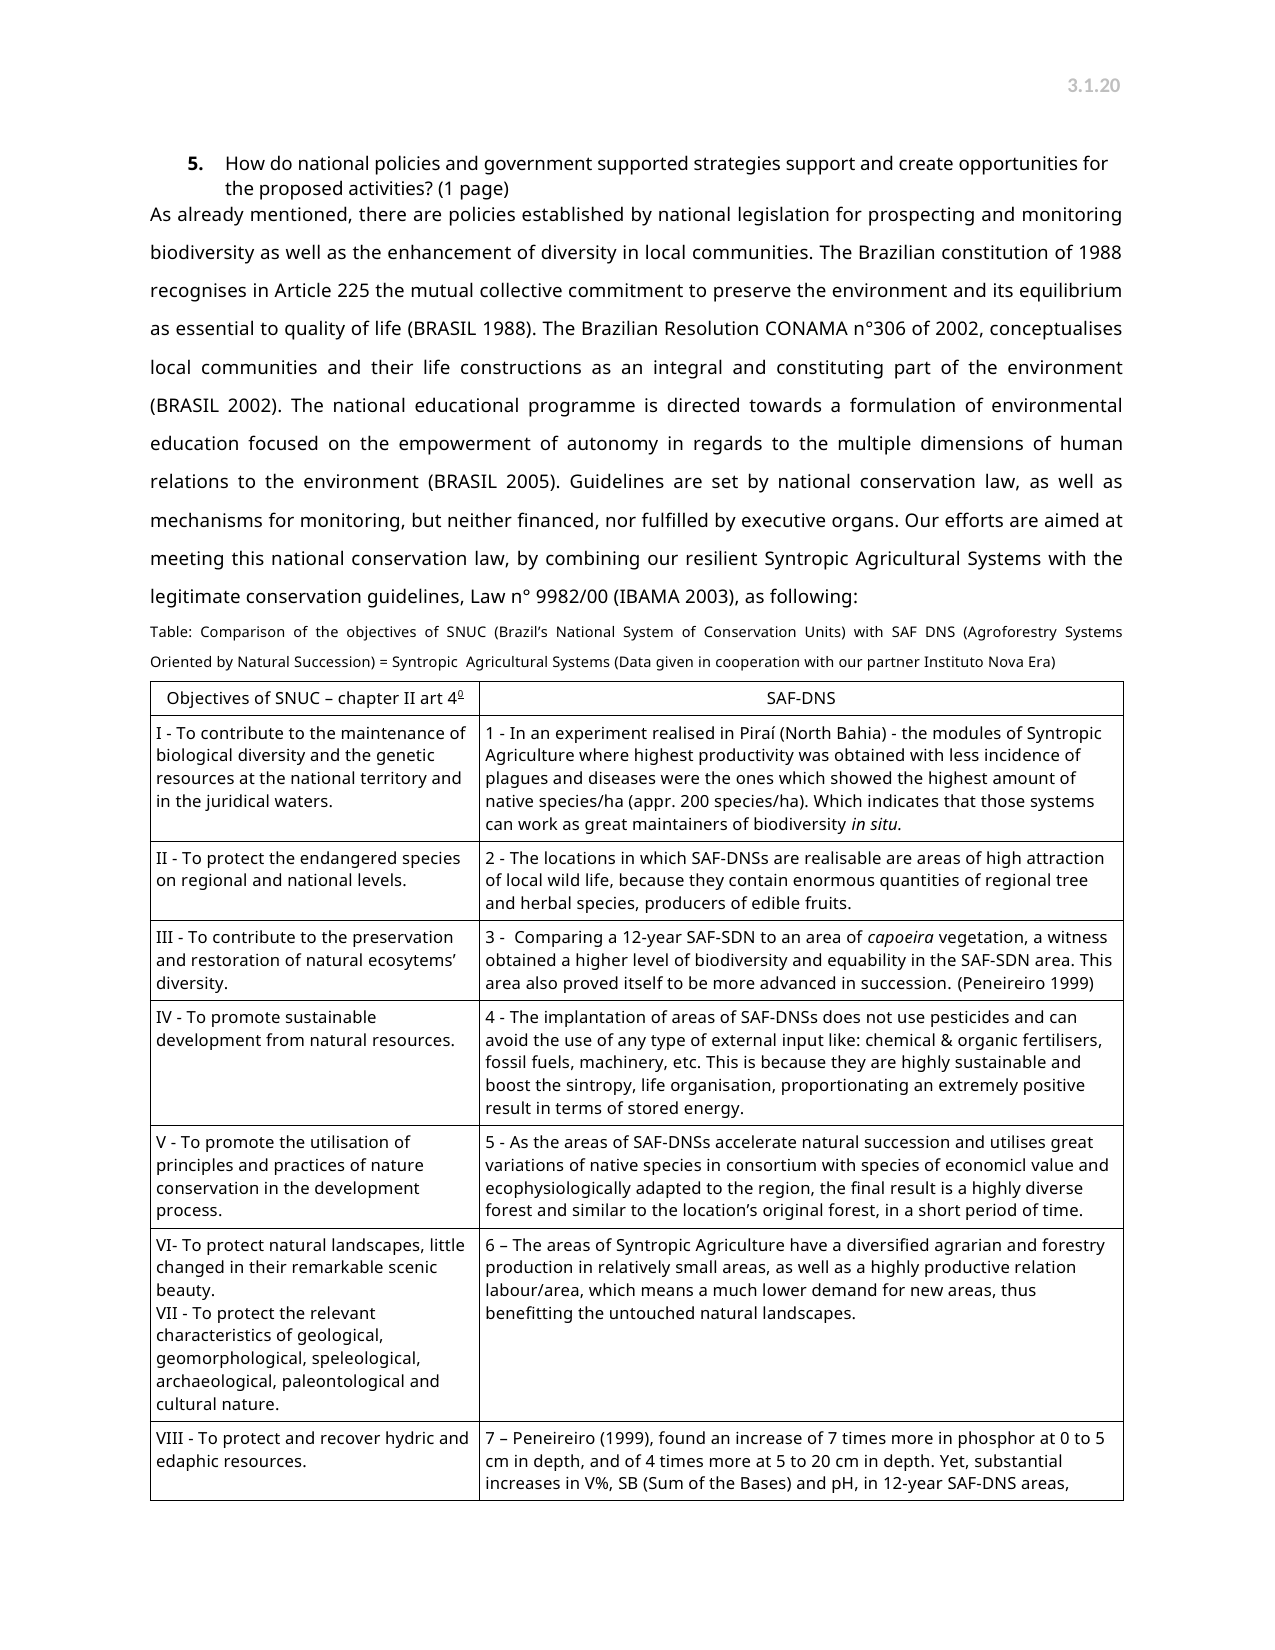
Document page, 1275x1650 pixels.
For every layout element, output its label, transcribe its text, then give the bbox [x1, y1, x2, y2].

table_cell 5 - As the areas of SAF-DNSs accelerate natural succession and utilises great variations of native species in consortium with species of economicl value and ecophysiologically adapted to the region, the final result is a highly diverse forest and similar to the location’s original forest, in a short period of time. [480, 1126, 1123, 1227]
list As already mentioned, there are policies established by national legislation for prospecting and monitoring biodiversity as well as the enhancement of diversity in local communities. The Brazilian constitution of 1988 recognises in Article 225 the mutual collective commitment to preserve the environment and its equilibrium as essential to quality of life (BRASIL 1988). The Brazilian Resolution CONAMA n°306 of 2002, conceptualises local communities and their life constructions as an integral and constituting part of the environment (BRASIL 2002). The national educational programme is directed towards a formulation of environmental education focused on the empowerment of autonomy in regards to the multiple dimensions of human relations to the environment (BRASIL 2005). Guidelines are set by national conservation law, as well as mechanisms for monitoring, but neither financed, nor fulfilled by executive organs. Our efforts are aimed at meeting this national conservation law, by combining our resilient Syntropic Agricultural Systems with the legitimate conservation guidelines, Law n° 9982/00 (IBAMA 2003), as following: [150, 201, 1125, 609]
table_header SAF-DNS [480, 682, 1123, 715]
table_cell VIII - To protect and recover hydric and edaphic resources. [151, 1422, 479, 1500]
table_cell 6 – The areas of Syntropic Agriculture have a diversified agrarian and forestry production in relatively small areas, as well as a highly productive relation labour/area, which means a much lower demand for new areas, thus benefitting the untouched natural landscapes. [480, 1229, 1123, 1421]
list How do national policies and government supported strategies support and create opportunities for the proposed activities? (1 page) [187, 150, 1125, 201]
table_cell IV - To promote sustainable development from natural resources. [151, 1001, 479, 1125]
table_cell 2 - The locations in which SAF-DNSs are realisable are areas of high attraction of local wild life, because they contain enormous quantities of regional tree and herbal species, producers of edible fruits. [480, 842, 1123, 920]
table_cell I - To contribute to the maintenance of biological diversity and the genetic resources at the national territory and in the juridical waters. [151, 716, 479, 841]
list Table: Comparison of the objectives of SNUC (Brazil’s National System of Conservation Units) with SAF DNS (Agroforestry Systems Oriented by Natural Succession) = Syntropic Agricultural Systems (Data given in cooperation with our partner Instituto Nova Era) [150, 622, 1125, 671]
table_cell 7 – Peneireiro (1999), found an increase of 7 times more in phosphor at 0 to 5 cm in depth, and of 4 times more at 5 to 20 cm in depth. Yet, substantial increases in V%, SB (Sum of the Bases) and pH, in 12-year SAF-DNS areas, [480, 1422, 1123, 1500]
table_cell III - To contribute to the preservation and restoration of natural ecosytems’ diversity. [151, 921, 479, 1000]
table_cell VI- To protect natural landscapes, little changed in their remarkable scenic beauty. VII - To protect the relevant characteristics of geological, geomorphological, speleological, archaeological, paleontological and cultural nature. [151, 1229, 479, 1421]
table_cell 4 - The implantation of areas of SAF-DNSs does not use pesticides and can avoid the use of any type of external input like: chemical & organic fertilisers, fossil fuels, machinery, etc. This is because they are highly sustainable and boost the sintropy, life organisation, proportionating an extremely positive result in terms of stored energy. [480, 1001, 1123, 1125]
table_cell V - To promote the utilisation of principles and practices of nature conservation in the development process. [151, 1126, 479, 1227]
table_cell II - To protect the endangered species on regional and national levels. [151, 842, 479, 920]
table_header Objectives of SNUC – chapter II art 40 [151, 682, 479, 715]
table_cell 1 - In an experiment realised in Piraí (North Bahia) - the modules of Syntropic Agriculture where highest productivity was obtained with less incidence of plagues and diseases were the ones which showed the highest amount of native species/ha (appr. 200 species/ha). Which indicates that those systems can work as great maintainers of biodiversity in situ. [480, 716, 1123, 841]
table_cell 3 - Comparing a 12-year SAF-SDN to an area of capoeira vegetation, a witness obtained a higher level of biodiversity and equability in the SAF-SDN area. This area also proved itself to be more advanced in succession. (Peneireiro 1999) [480, 921, 1123, 1000]
